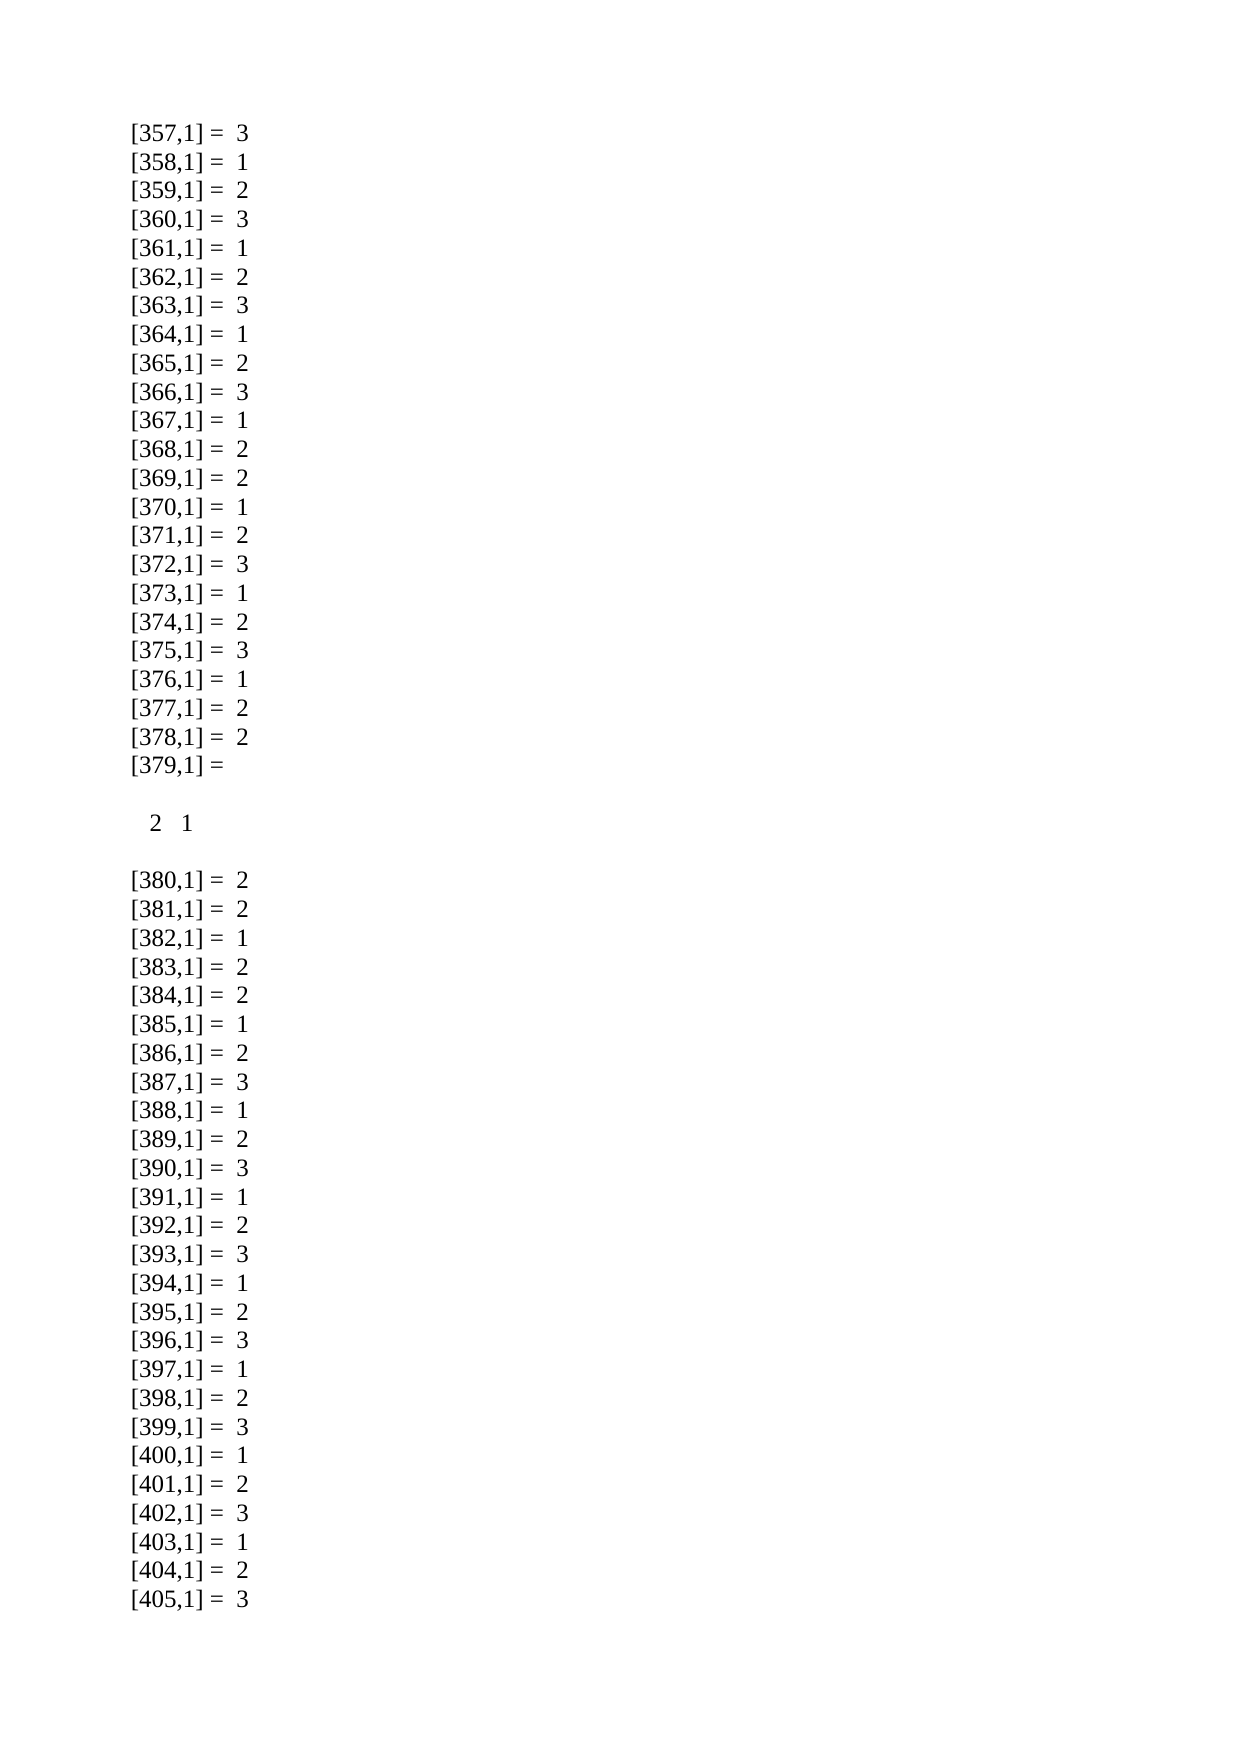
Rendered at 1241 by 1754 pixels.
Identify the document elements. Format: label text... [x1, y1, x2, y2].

text [387,1] = 3 [118, 1067, 1122, 1096]
text [363,1] = 3 [118, 291, 1122, 319]
text [374,1] = 2 [118, 607, 1122, 636]
text [393,1] = 3 [118, 1239, 1122, 1268]
text [370,1] = 1 [118, 492, 1122, 521]
text [392,1] = 2 [118, 1211, 1122, 1239]
text [402,1] = 3 [118, 1498, 1122, 1527]
text [365,1] = 2 [118, 348, 1122, 377]
text [390,1] = 3 [118, 1153, 1122, 1182]
text [375,1] = 3 [118, 636, 1122, 664]
text [400,1] = 1 [118, 1441, 1122, 1469]
text [395,1] = 2 [118, 1297, 1122, 1326]
text [380,1] = 2 [118, 866, 1122, 894]
text [399,1] = 3 [118, 1412, 1122, 1441]
text [376,1] = 1 [118, 664, 1122, 693]
text [401,1] = 2 [118, 1469, 1122, 1498]
text [366,1] = 3 [118, 377, 1122, 406]
text [369,1] = 2 [118, 463, 1122, 492]
text [385,1] = 1 [118, 1009, 1122, 1038]
text [358,1] = 1 [118, 147, 1122, 176]
text [372,1] = 3 [118, 549, 1122, 578]
text [381,1] = 2 [118, 894, 1122, 923]
text [360,1] = 3 [118, 204, 1122, 233]
text [384,1] = 2 [118, 981, 1122, 1009]
text [373,1] = 1 [118, 578, 1122, 607]
text [371,1] = 2 [118, 521, 1122, 549]
text [359,1] = 2 [118, 176, 1122, 204]
text 2 1 [118, 808, 1122, 837]
text [404,1] = 2 [118, 1556, 1122, 1584]
text [388,1] = 1 [118, 1096, 1122, 1124]
text [379,1] = [118, 751, 1122, 779]
text [368,1] = 2 [118, 434, 1122, 463]
text [389,1] = 2 [118, 1124, 1122, 1153]
text [398,1] = 2 [118, 1383, 1122, 1412]
text [361,1] = 1 [118, 233, 1122, 262]
text [394,1] = 1 [118, 1268, 1122, 1297]
text [403,1] = 1 [118, 1527, 1122, 1556]
text [364,1] = 1 [118, 319, 1122, 348]
text [378,1] = 2 [118, 722, 1122, 751]
text [405,1] = 3 [118, 1584, 1122, 1613]
text [382,1] = 1 [118, 923, 1122, 952]
text [357,1] = 3 [118, 118, 1122, 147]
text [362,1] = 2 [118, 262, 1122, 291]
text [396,1] = 3 [118, 1326, 1122, 1354]
text [383,1] = 2 [118, 952, 1122, 981]
text [397,1] = 1 [118, 1354, 1122, 1383]
text [386,1] = 2 [118, 1038, 1122, 1067]
text [377,1] = 2 [118, 693, 1122, 722]
text [391,1] = 1 [118, 1182, 1122, 1211]
text [367,1] = 1 [118, 406, 1122, 434]
